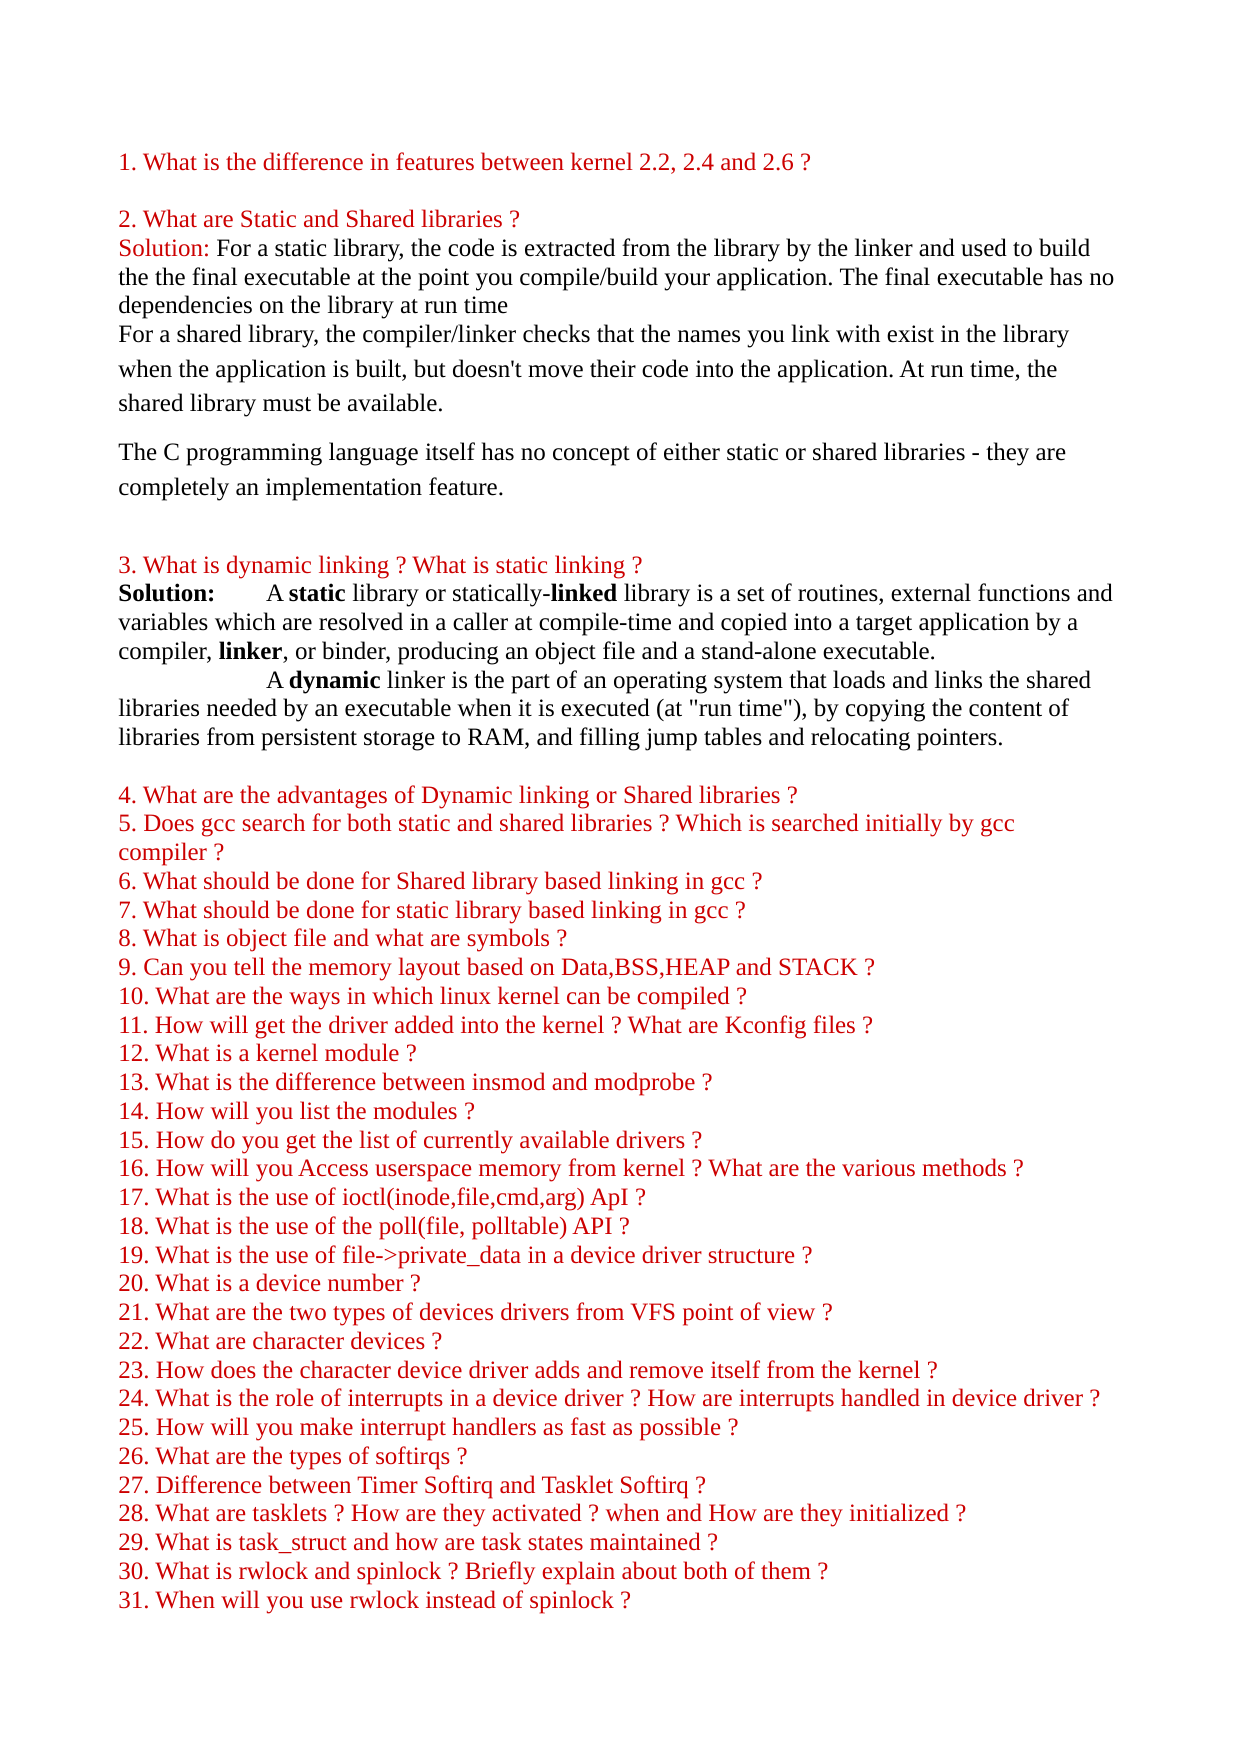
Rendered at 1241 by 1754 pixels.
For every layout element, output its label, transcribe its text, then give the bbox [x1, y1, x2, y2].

text 31. When will you use rwlock instead of spinlock ? [118, 1585, 1122, 1613]
text 17. What is the use of ioctl(inode,file,cmd,arg) ApI ? [118, 1182, 1122, 1211]
text 11. How will get the driver added into the kernel ? What are Kconfig files ? [118, 1010, 1122, 1038]
text 27. Difference between Timer Softirq and Tasklet Softirq ? [118, 1470, 1122, 1498]
text 26. What are the types of softirqs ? [118, 1441, 1122, 1470]
text 1. What is the difference in features between kernel 2.2, 2.4 and 2.6 ? [118, 147, 1122, 176]
text 16. How will you Access userspace memory from kernel ? What are the various methods ? [118, 1153, 1122, 1182]
text 19. What is the use of file->private_data in a device driver structure ? [118, 1240, 1122, 1268]
text 21. What are the two types of devices drivers from VFS point of view ? [118, 1297, 1122, 1326]
text 9. Can you tell the memory layout based on Data,BSS,HEAP and STACK ? [118, 952, 1122, 981]
text 4. What are the advantages of Dynamic linking or Shared libraries ? [118, 780, 1122, 808]
text 14. How will you list the modules ? [118, 1096, 1122, 1125]
text 6. What should be done for Shared library based linking in gcc ? [118, 866, 1122, 895]
text 12. What is a kernel module ? [118, 1038, 1122, 1067]
text For a shared library, the compiler/linker checks that the names you link with exist in the library when the application is built, but doesn't move their code into the application. At run time, the shared library must be available. [118, 319, 1122, 417]
text 7. What should be done for static library based linking in gcc ? [118, 895, 1122, 923]
text 25. How will you make interrupt handlers as fast as possible ? [118, 1412, 1122, 1441]
text 3. What is dynamic linking ? What is static linking ? [118, 550, 1122, 578]
text 2. What are Static and Shared libraries ? [118, 204, 1122, 233]
text 23. How does the character device driver adds and remove itself from the kernel ? [118, 1355, 1122, 1383]
text 24. What is the role of interrupts in a device driver ? How are interrupts handled in device driver ? [118, 1383, 1122, 1412]
text 10. What are the ways in which linux kernel can be compiled ? [118, 981, 1122, 1010]
text Solution: A static library or statically-linked library is a set of routines, external functions and variables which are resolved in a caller at compile-time and copied into a target application by a compiler, linker, or binder, producing an object file and a stand-alone executable. [118, 578, 1122, 665]
text 5. Does gcc search for both static and shared libraries ? Which is searched initially by gcc compiler ? [118, 808, 1122, 866]
text 15. How do you get the list of currently available drivers ? [118, 1125, 1122, 1153]
text 8. What is object file and what are symbols ? [118, 923, 1122, 952]
text 29. What is task_struct and how are task states maintained ? [118, 1527, 1122, 1556]
text The C programming language itself has no concept of either static or shared libraries - they are completely an implementation feature. [118, 437, 1122, 501]
text 18. What is the use of the poll(file, polltable) API ? [118, 1211, 1122, 1240]
text Solution: For a static library, the code is extracted from the library by the linker and used to build the the final executable at the point you compile/build your application. The final executable has no dependencies on the library at run time [118, 233, 1122, 319]
text A dynamic linker is the part of an operating system that loads and links the shared libraries needed by an executable when it is executed (at "run time"), by copying the content of libraries from persistent storage to RAM, and filling jump tables and relocating pointers. [118, 665, 1122, 751]
text 13. What is the difference between insmod and modprobe ? [118, 1067, 1122, 1096]
text 28. What are tasklets ? How are they activated ? when and How are they initialized ? [118, 1498, 1122, 1527]
text 22. What are character devices ? [118, 1326, 1122, 1355]
text 30. What is rwlock and spinlock ? Briefly explain about both of them ? [118, 1556, 1122, 1585]
text 20. What is a device number ? [118, 1268, 1122, 1297]
